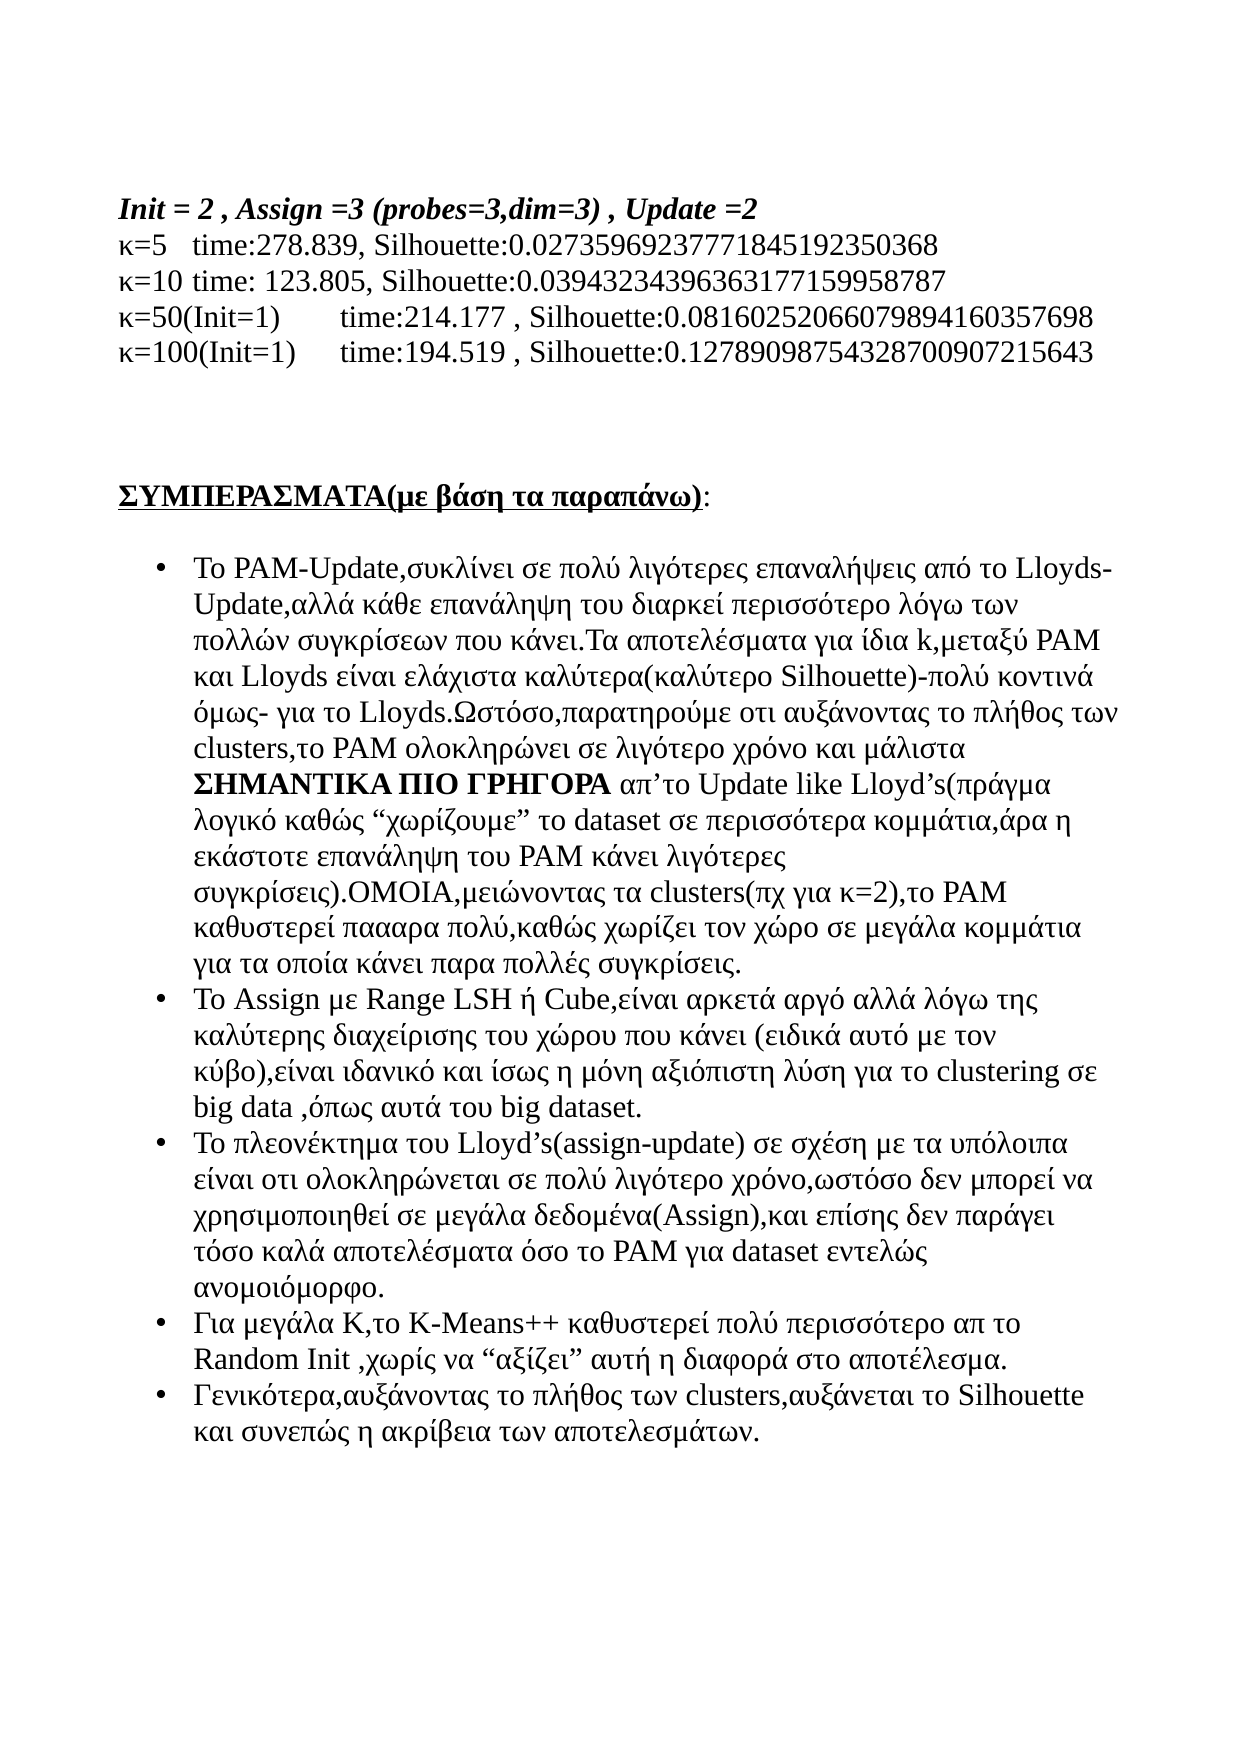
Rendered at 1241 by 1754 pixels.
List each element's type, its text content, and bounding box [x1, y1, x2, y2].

text Init = 2 , Assign =3 (probes=3,dim=3) , Update =2 [118, 190, 1122, 226]
text κ=10 time: 123.805, Silhouette:0.03943234396363177159958787 [118, 262, 1122, 298]
text κ=100(Init=1) time:194.519 , Silhouette:0.12789098754328700907215643 [118, 334, 1122, 370]
list Το PAM-Update,συκλίνει σε πολύ λιγότερες επαναλήψεις από το Lloyds-Update,αλλά κάθε επανάληψη του διαρκεί περισσότερο λόγω των πολλών συγκρίσεων που κάνει.Τα αποτελέσματα για ίδια k,μεταξύ PAM και Lloyds είναι ελάχιστα καλύτερα(καλύτερο Silhouette)-πολύ κοντινά όμως- για το Lloyds.Ωστόσο,παρατηρούμε οτι αυξάνοντας το πλήθος των clusters,το PAM ολοκληρώνει σε λιγότερο χρόνο και μάλιστα ΣΗΜΑΝΤΙΚΑ ΠΙΟ ΓΡΗΓΟΡΑ απ’το Update like Lloyd’s(πράγμα λογικό καθώς “χωρίζουμε” το dataset σε περισσότερα κομμάτια,άρα η εκάστοτε επανάληψη του PAM κάνει λιγότερες συγκρίσεις).ΟΜΟΙΑ,μειώνοντας τα clusters(πχ για κ=2),το PAM καθυστερεί παααρα πολύ,καθώς χωρίζει τον χώρο σε μεγάλα κομμάτια για τα οποία κάνει παρα πολλές συγκρίσεις. [156, 549, 1122, 981]
list Το πλεονέκτημα του Lloyd’s(assign-update) σε σχέση με τα υπόλοιπα είναι οτι ολοκληρώνεται σε πολύ λιγότερο χρόνο,ωστόσο δεν μπορεί να χρησιμοποιηθεί σε μεγάλα δεδομένα(Assign),και επίσης δεν παράγει τόσο καλά αποτελέσματα όσο το PAM για dataset εντελώς ανομοιόμορφο. [156, 1124, 1122, 1304]
list Γενικότερα,αυξάνοντας το πλήθος των clusters,αυξάνεται το Silhouette και συνεπώς η ακρίβεια των αποτελεσμάτων. [156, 1376, 1122, 1448]
text κ=5 time:278.839, Silhouette:0.02735969237771845192350368 [118, 226, 1122, 262]
list Το Assign με Range LSH ή Cube,είναι αρκετά αργό αλλά λόγω της καλύτερης διαχείρισης του χώρου που κάνει (ειδικά αυτό με τον κύβο),είναι ιδανικό και ίσως η μόνη αξιόπιστη λύση για το clustering σε big data ,όπως αυτά του big dataset. [156, 981, 1122, 1124]
text ΣΥΜΠΕΡΑΣΜΑTA(με βάση τα παραπάνω): [118, 477, 1122, 513]
list Για μεγάλα Κ,το Κ-Means++ καθυστερεί πολύ περισσότερο απ το Random Init ,χωρίς να “αξίζει” αυτή η διαφορά στο αποτέλεσμα. [156, 1304, 1122, 1376]
text κ=50(Init=1) time:214.177 , Silhouette:0.08160252066079894160357698 [118, 298, 1122, 334]
